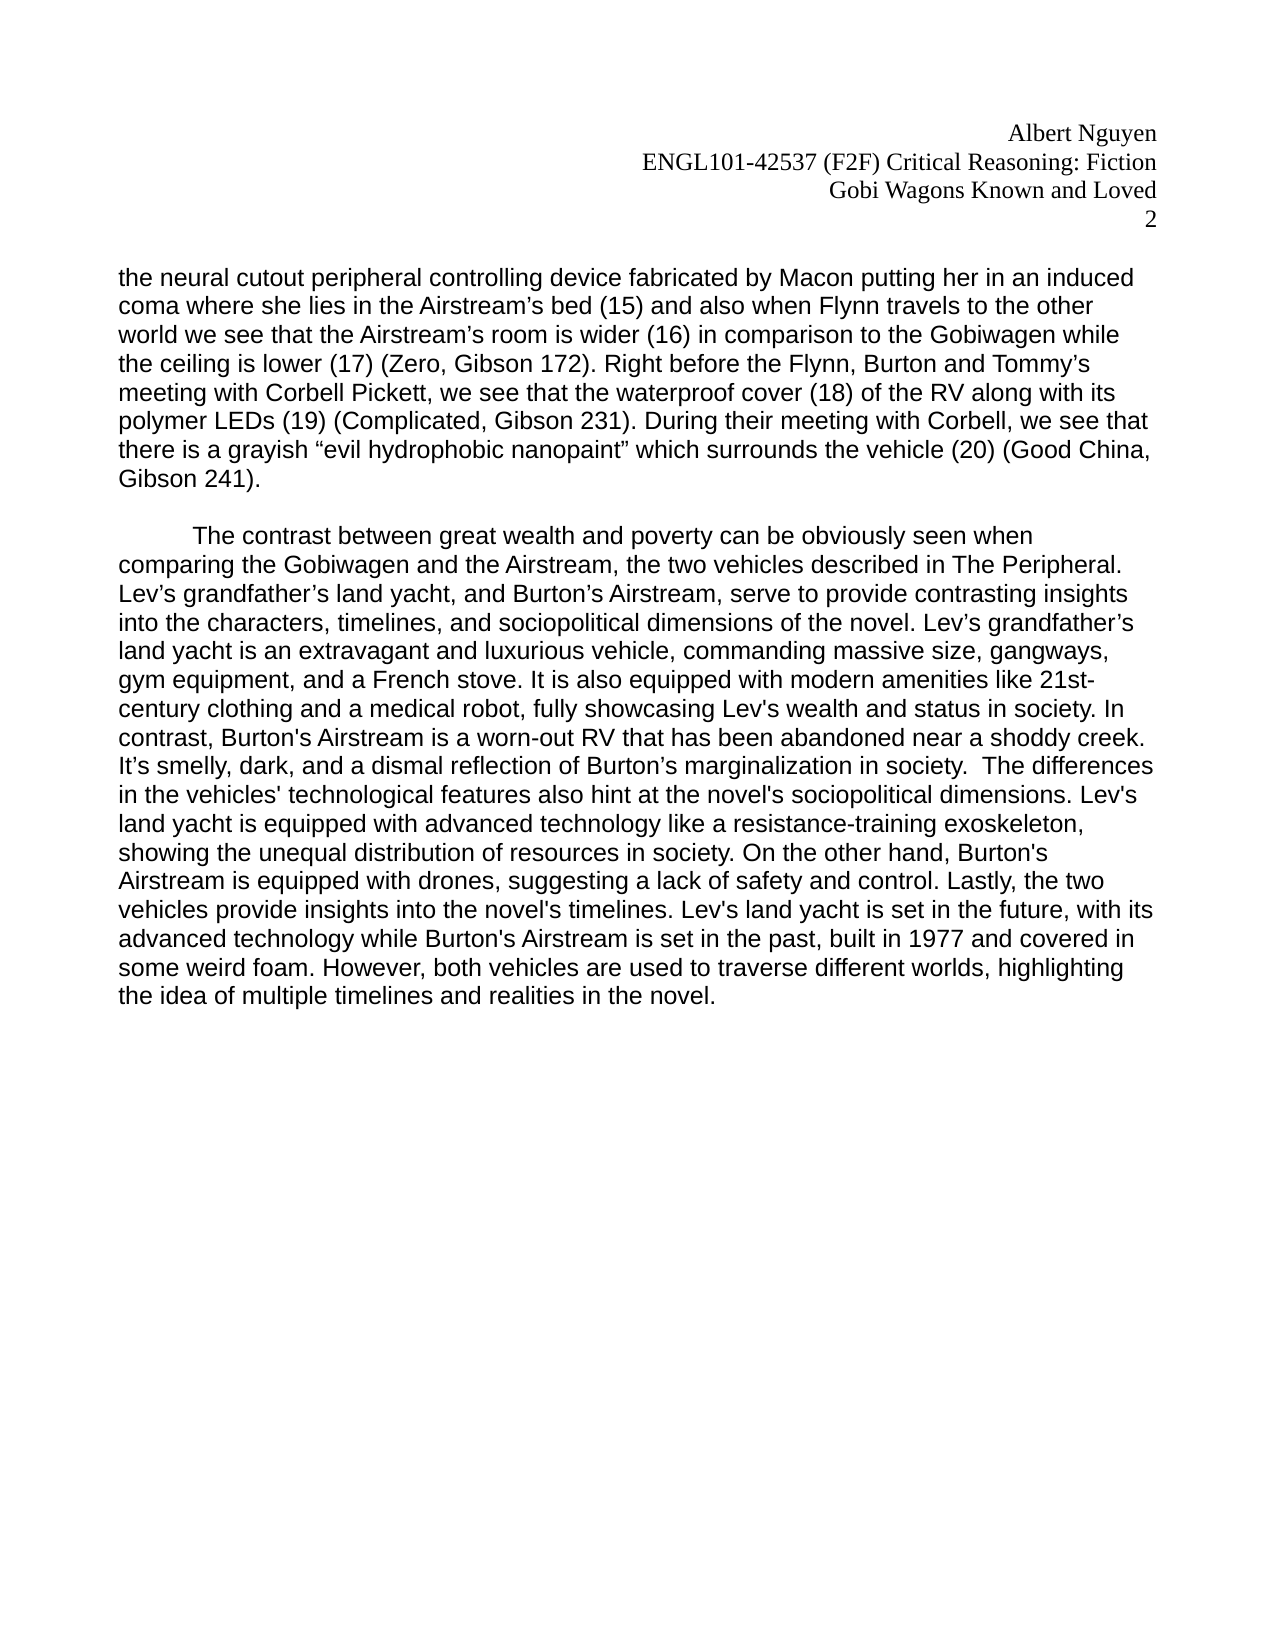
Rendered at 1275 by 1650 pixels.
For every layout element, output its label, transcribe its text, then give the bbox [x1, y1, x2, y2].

text the neural cutout peripheral controlling device fabricated by Macon putting her in an induced coma where she lies in the Airstream’s bed (15) and also when Flynn travels to the other world we see that the Airstream’s room is wider (16) in comparison to the Gobiwagen while the ceiling is lower (17) (Zero, Gibson 172). Right before the Flynn, Burton and Tommy’s meeting with Corbell Pickett, we see that the waterproof cover (18) of the RV along with its polymer LEDs (19) (Complicated, Gibson 231). During their meeting with Corbell, we see that there is a grayish “evil hydrophobic nanopaint” which surrounds the vehicle (20) (Good China, Gibson 241). [118, 263, 1157, 493]
text The contrast between great wealth and poverty can be obviously seen when comparing the Gobiwagen and the Airstream, the two vehicles described in The Peripheral. Lev’s grandfather’s land yacht, and Burton’s Airstream, serve to provide contrasting insights into the characters, timelines, and sociopolitical dimensions of the novel. Lev’s grandfather’s land yacht is an extravagant and luxurious vehicle, commanding massive size, gangways, gym equipment, and a French stove. It is also equipped with modern amenities like 21st-century clothing and a medical robot, fully showcasing Lev's wealth and status in society. In contrast, Burton's Airstream is a worn-out RV that has been abandoned near a shoddy creek. It’s smelly, dark, and a dismal reflection of Burton’s marginalization in society. The differences in the vehicles' technological features also hint at the novel's sociopolitical dimensions. Lev's land yacht is equipped with advanced technology like a resistance-training exoskeleton, showing the unequal distribution of resources in society. On the other hand, Burton's Airstream is equipped with drones, suggesting a lack of safety and control. Lastly, the two vehicles provide insights into the novel's timelines. Lev's land yacht is set in the future, with its advanced technology while Burton's Airstream is set in the past, built in 1977 and covered in some weird foam. However, both vehicles are used to traverse different worlds, highlighting the idea of multiple timelines and realities in the novel. [118, 521, 1157, 1010]
